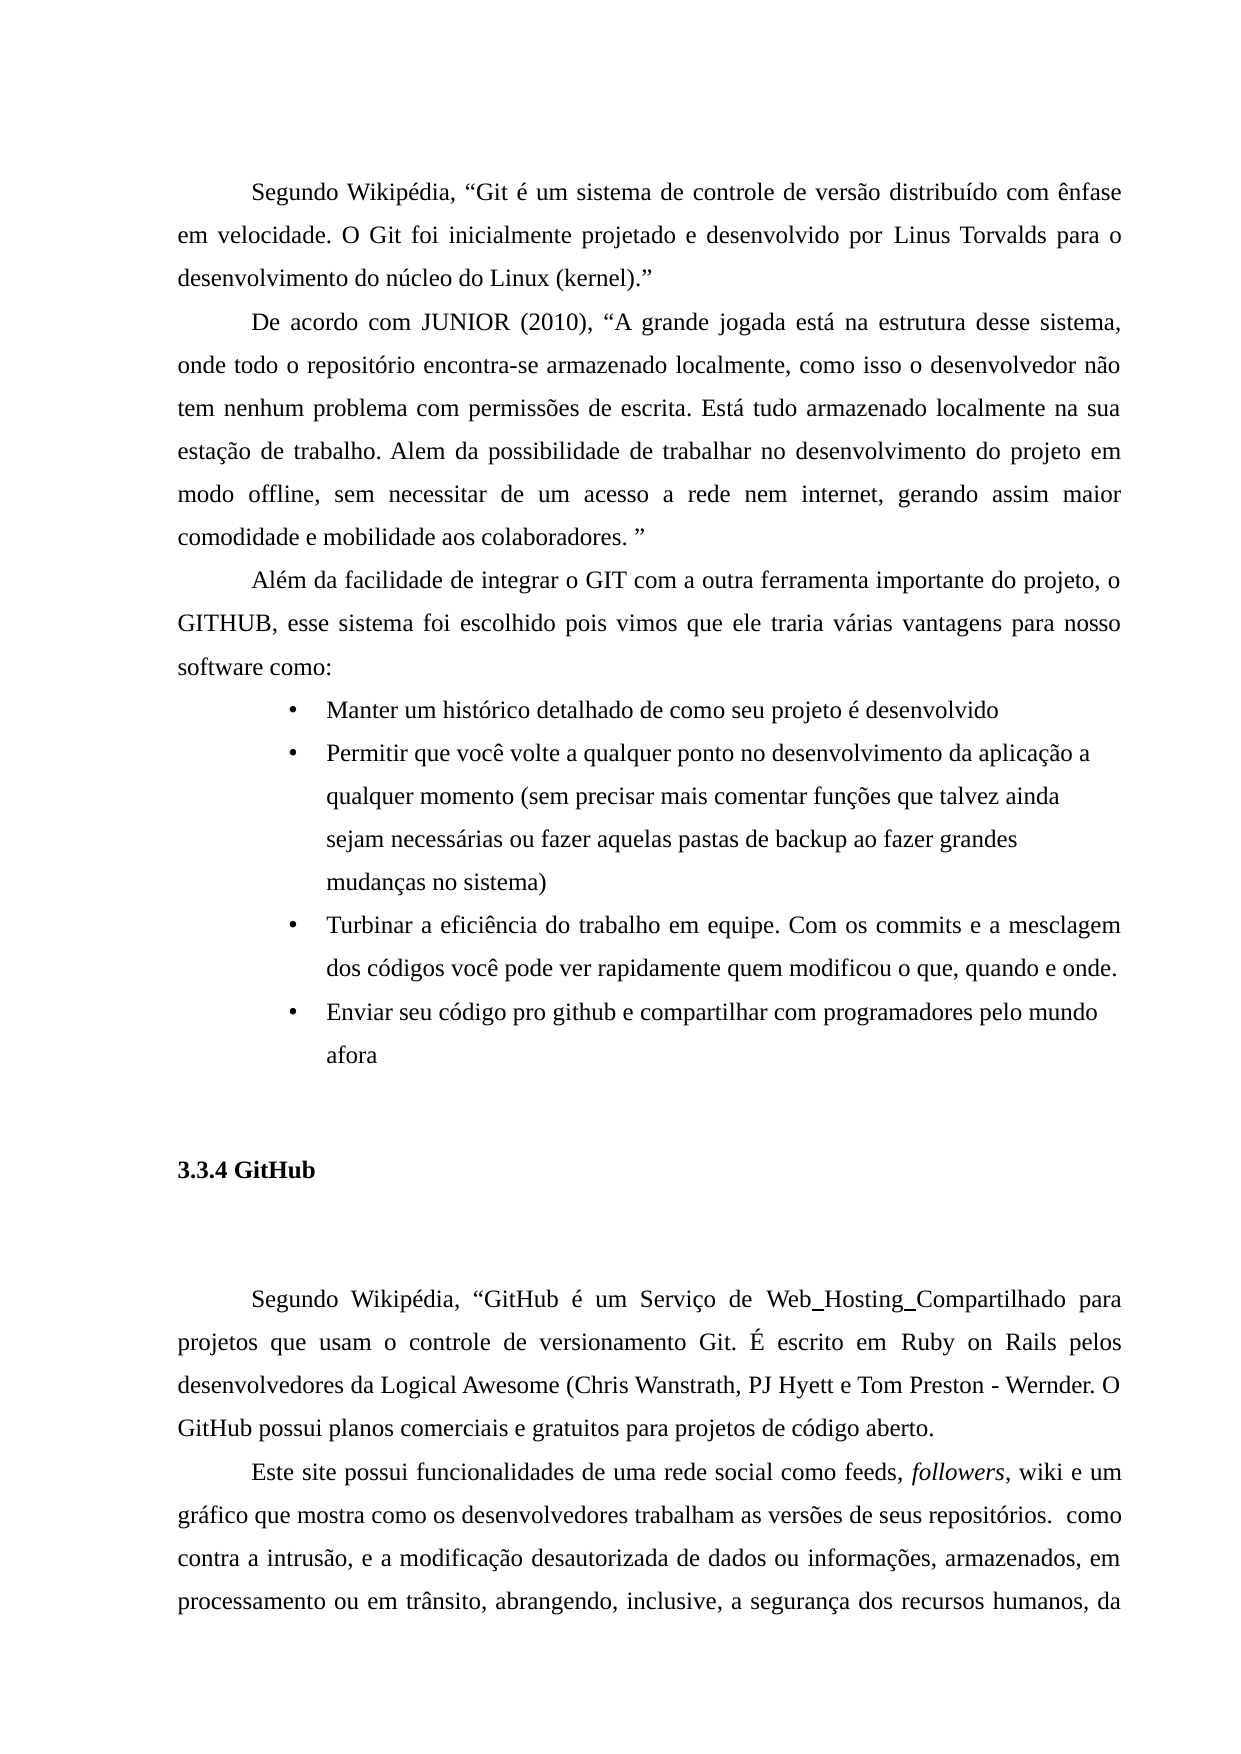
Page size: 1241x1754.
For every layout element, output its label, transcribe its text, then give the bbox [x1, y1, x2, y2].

list Manter um histórico detalhado de como seu projeto é desenvolvido [288, 695, 1122, 723]
list Permitir que você volte a qualquer ponto no desenvolvimento da aplicação a qualquer momento (sem precisar mais comentar funções que talvez ainda sejam necessárias ou fazer aquelas pastas de backup ao fazer grandes mudanças no sistema) [288, 738, 1122, 896]
list Turbinar a eficiência do trabalho em equipe. Com os commits e a mesclagem dos códigos você pode ver rapidamente quem modificou o que, quando e onde. [288, 910, 1122, 982]
text Este site possui funcionalidades de uma rede social como feeds, followers, wiki e um gráfico que mostra como os desenvolvedores trabalham as versões de seus repositórios. como contra a intrusão, e a modificação desautorizada de dados ou informações, armazenados, em processamento ou em trânsito, abrangendo, inclusive, a segurança dos recursos humanos, da [177, 1457, 1122, 1615]
text De acordo com JUNIOR (2010), “A grande jogada está na estrutura desse sistema, onde todo o repositório encontra-se armazenado localmente, como isso o desenvolvedor não tem nenhum problema com permissões de escrita. Está tudo armazenado localmente na sua estação de trabalho. Alem da possibilidade de trabalhar no desenvolvimento do projeto em modo offline, sem necessitar de um acesso a rede nem internet, gerando assim maior comodidade e mobilidade aos colaboradores. ” [177, 307, 1122, 551]
list Enviar seu código pro github e compartilhar com programadores pelo mundo afora [288, 997, 1122, 1068]
text Além da facilidade de integrar o GIT com a outra ferramenta importante do projeto, o GITHUB, esse sistema foi escolhido pois vimos que ele traria várias vantagens para nosso software como: [177, 565, 1122, 680]
text Segundo Wikipédia, “GitHub é um Serviço de Web Hosting Compartilhado para projetos que usam o controle de versionamento Git. É escrito em Ruby on Rails pelos desenvolvedores da Logical Awesome (Chris Wanstrath, PJ Hyett e Tom Preston - Wernder. O GitHub possui planos comerciais e gratuitos para projetos de código aberto. [177, 1284, 1122, 1442]
text Segundo Wikipédia, “Git é um sistema de controle de versão distribuído com ênfase em velocidade. O Git foi inicialmente projetado e desenvolvido por Linus Torvalds para o desenvolvimento do núcleo do Linux (kernel).” [177, 177, 1122, 292]
subtitle 3.3.4 GitHub [177, 1155, 1122, 1183]
